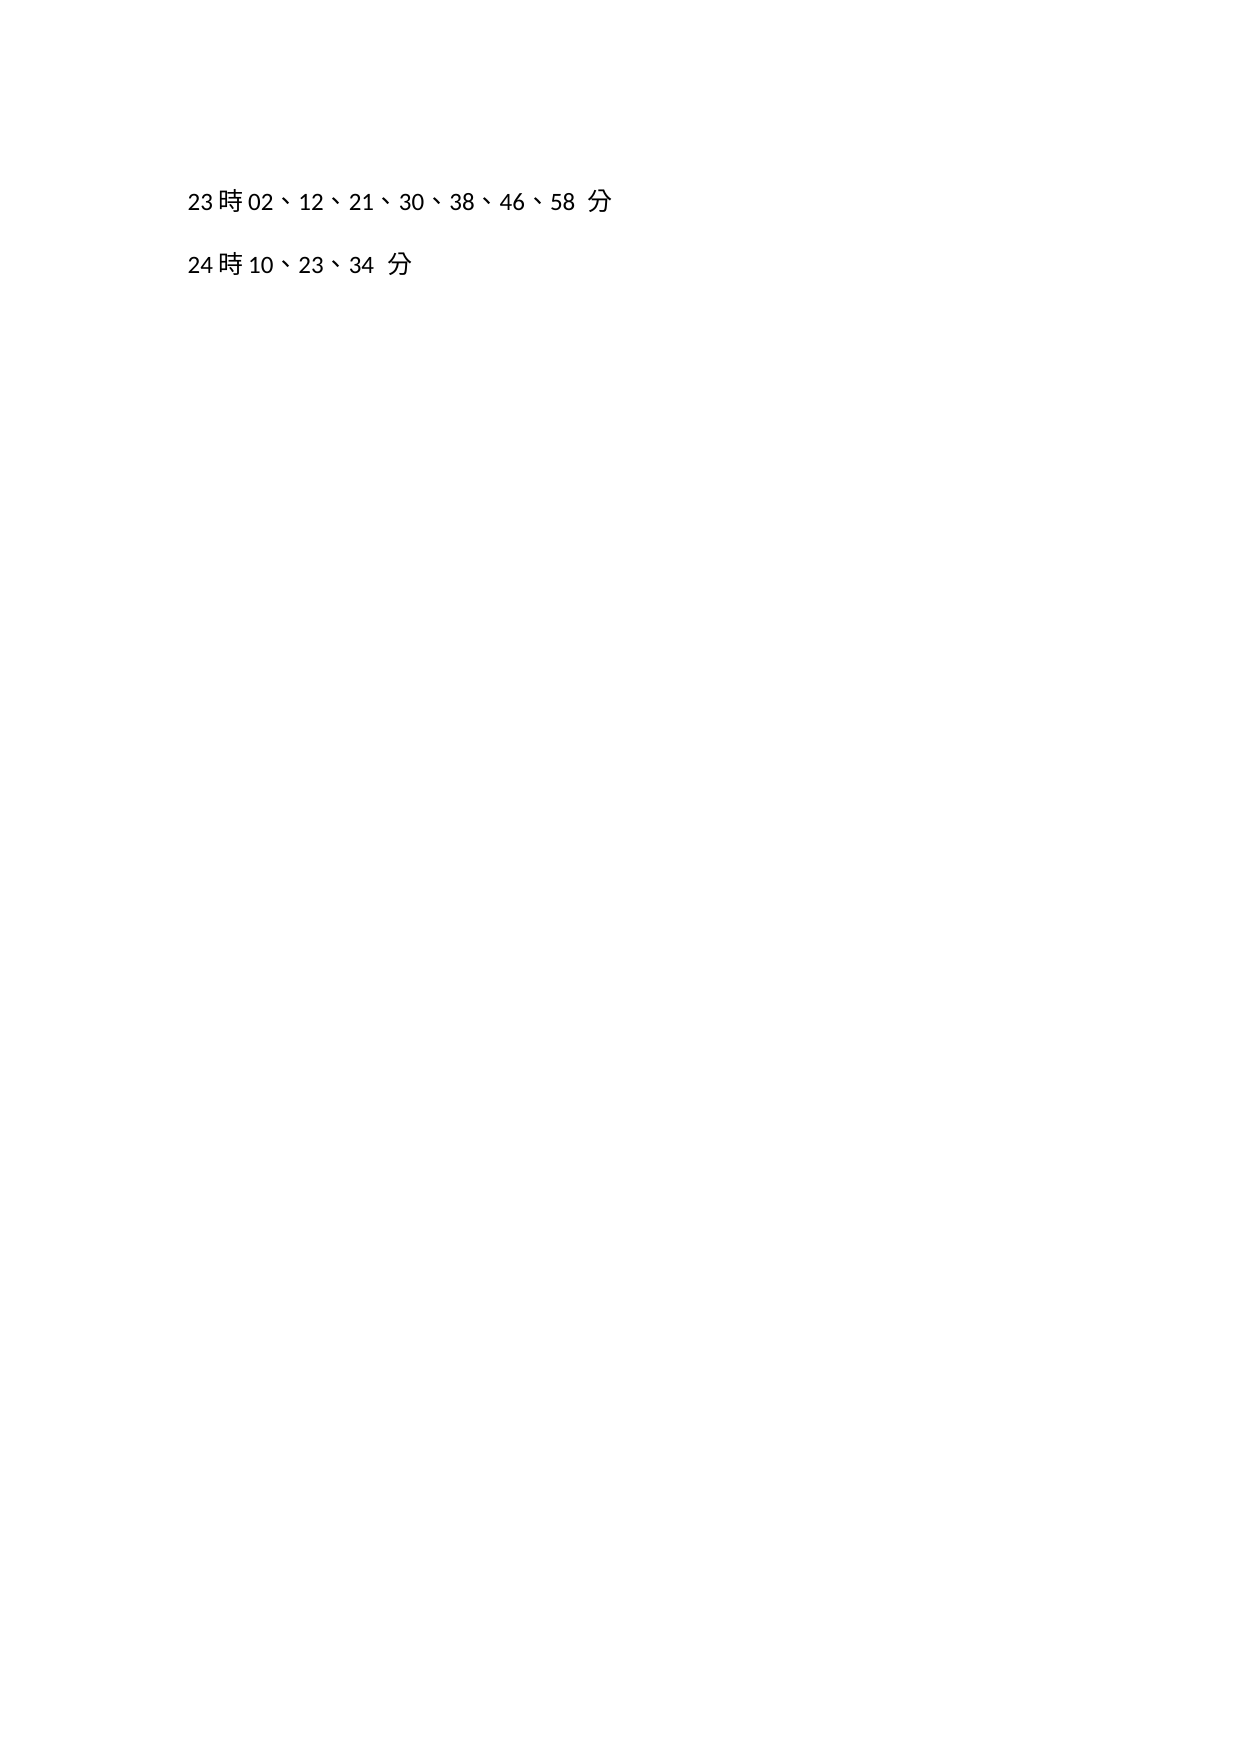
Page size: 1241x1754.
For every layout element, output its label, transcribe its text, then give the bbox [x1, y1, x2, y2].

text 24時10、23、34 分 [187, 221, 1053, 283]
text 23時02、12、21、30、38、46、58 分 [187, 158, 1053, 221]
